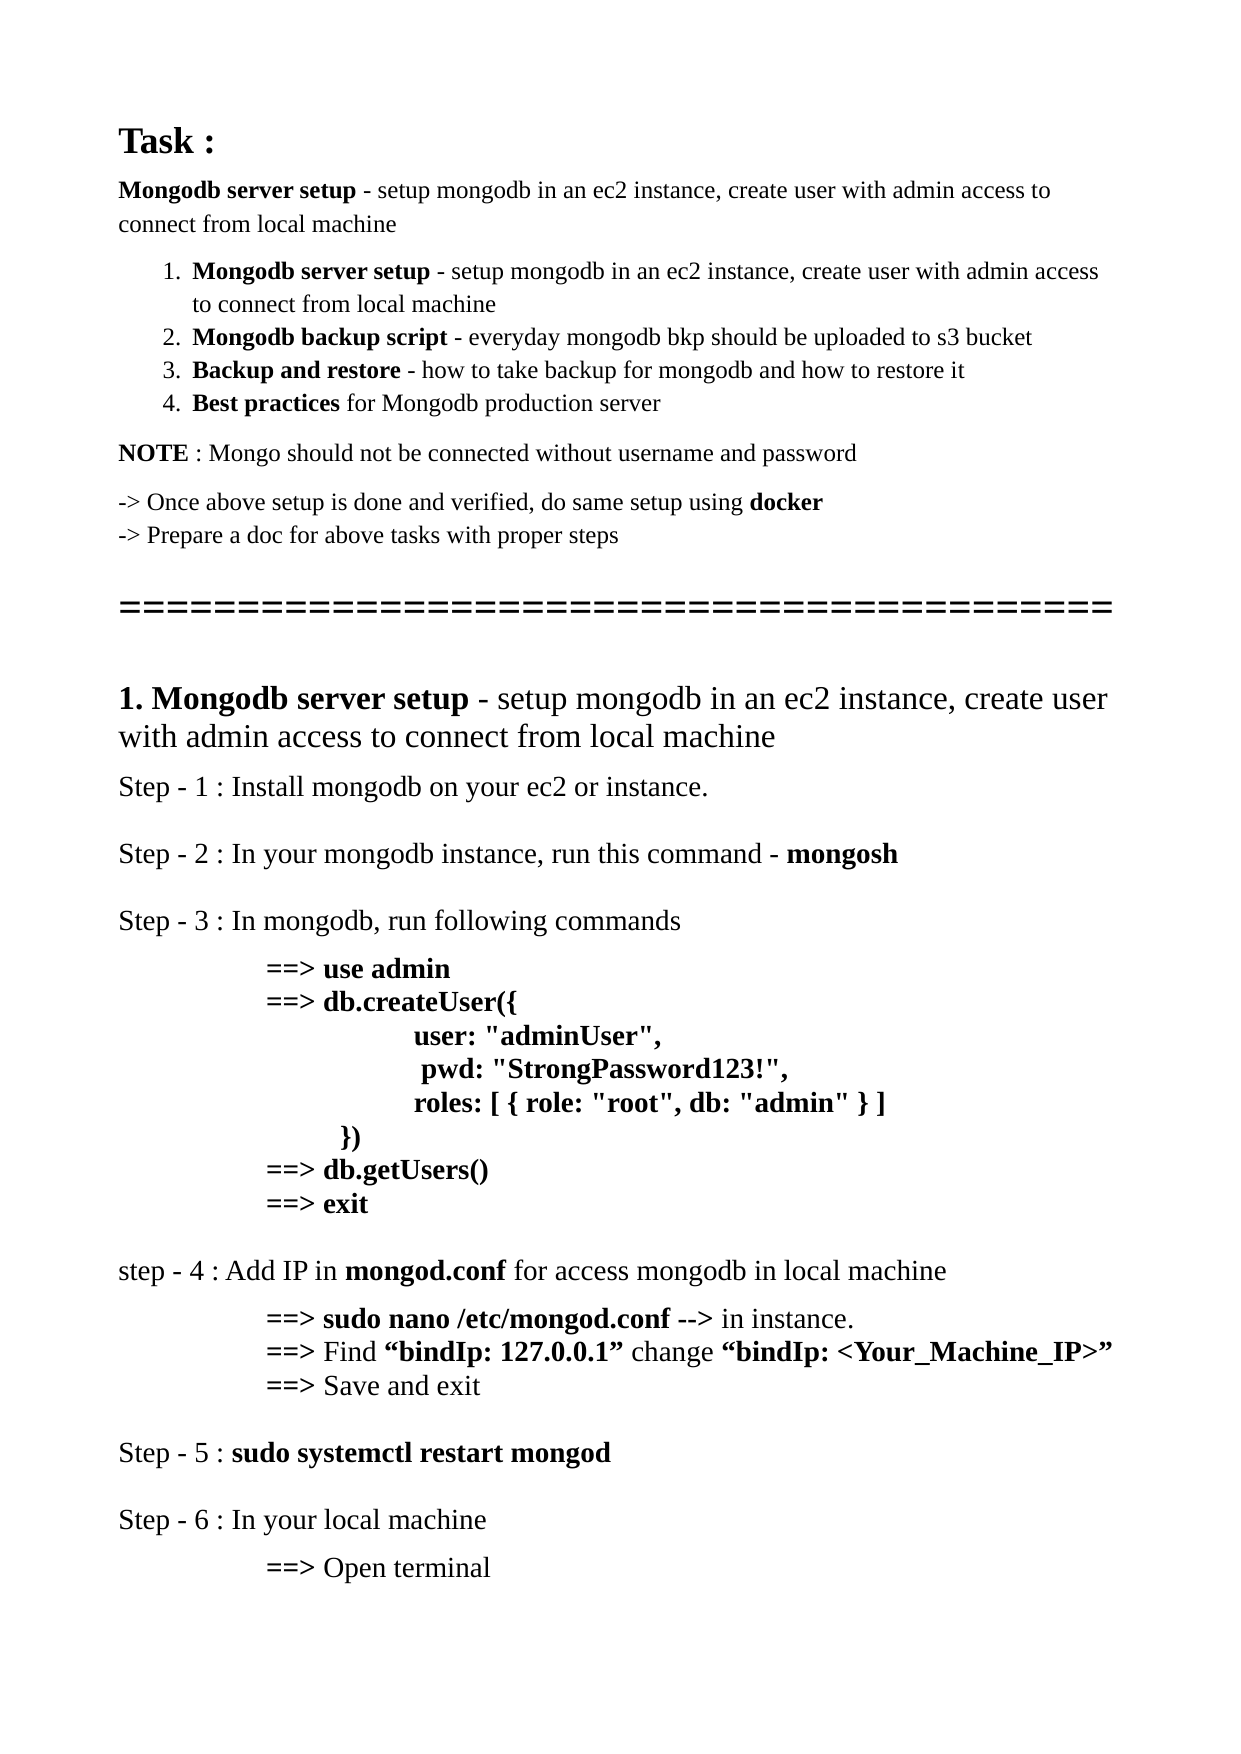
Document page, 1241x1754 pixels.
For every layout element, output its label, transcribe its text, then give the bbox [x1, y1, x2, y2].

text Step - 3 : In mongodb, run following commands [118, 903, 1122, 937]
text NOTE : Mongo should not be connected without username and password [118, 438, 1122, 467]
text ==> Find “bindIp: 127.0.0.1” change “bindIp: <Your_Machine_IP>” [118, 1334, 1122, 1368]
text step - 4 : Add IP in mongod.conf for access mongodb in local machine [118, 1253, 1122, 1286]
text }) [118, 1119, 1122, 1152]
text Step - 6 : In your local machine [118, 1502, 1122, 1536]
text Step - 5 : sudo systemctl restart mongod [118, 1435, 1122, 1468]
list Best practices for Mongodb production server [162, 388, 1122, 417]
text ==> use admin [118, 951, 1122, 984]
text pwd: "StrongPassword123!", [118, 1052, 1122, 1085]
list Backup and restore - how to take backup for mongodb and how to restore it [162, 355, 1122, 384]
text ==> db.createUser({ [118, 984, 1122, 1018]
text ==> Open terminal [118, 1550, 1122, 1583]
text ==> db.getUsers() [118, 1152, 1122, 1186]
text -> Prepare a doc for above tasks with proper steps [118, 520, 1122, 549]
text Mongodb server setup - setup mongodb in an ec2 instance, create user with admin access to connect from local machine [118, 176, 1122, 237]
text Step - 1 : Install mongodb on your ec2 or instance. [118, 769, 1122, 802]
text ==> exit [118, 1186, 1122, 1219]
text ==> Save and exit [118, 1368, 1122, 1401]
list Mongodb backup script - everyday mongodb bkp should be uploaded to s3 bucket [162, 322, 1122, 351]
text roles: [ { role: "root", db: "admin" } ] [118, 1085, 1122, 1119]
text -> Once above setup is done and verified, do same setup using docker [118, 487, 1122, 516]
text 1. Mongodb server setup - setup mongodb in an ec2 instance, create user with admin access to connect from local machine [118, 678, 1122, 754]
text ==> sudo nano /etc/mongod.conf --> in instance. [118, 1301, 1122, 1334]
text ========================================== [118, 582, 1122, 630]
text Task : [118, 118, 1122, 161]
text user: "adminUser", [118, 1018, 1122, 1052]
text Step - 2 : In your mongodb instance, run this command - mongosh [118, 836, 1122, 869]
list Mongodb server setup - setup mongodb in an ec2 instance, create user with admin access to connect from local machine [162, 256, 1122, 318]
